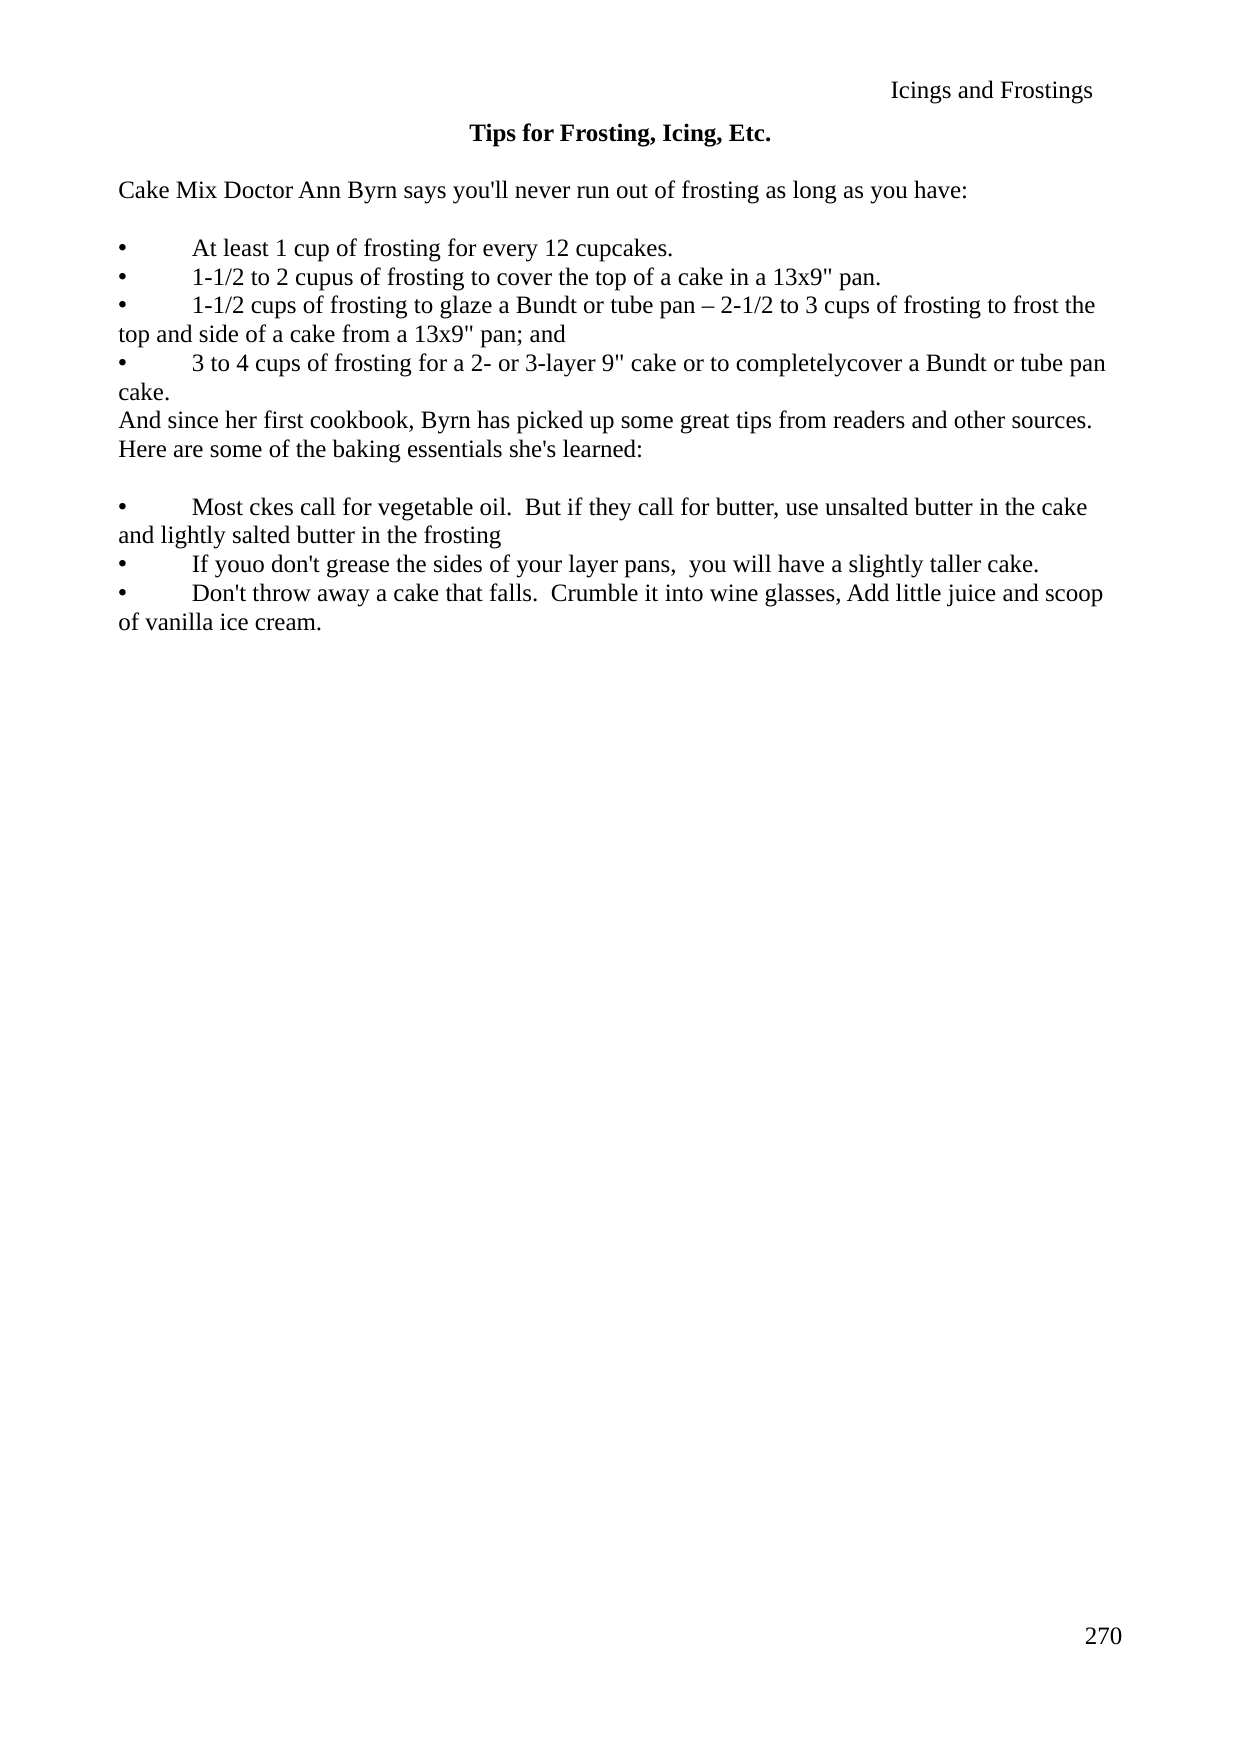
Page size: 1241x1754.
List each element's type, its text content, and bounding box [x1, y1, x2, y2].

text Tips for Frosting, Icing, Etc. [118, 118, 1122, 147]
text Cake Mix Doctor Ann Byrn says you'll never run out of frosting as long as you have: [118, 176, 1122, 204]
list If youo don't grease the sides of your layer pans, you will have a slightly taller cake. [118, 549, 1122, 578]
list At least 1 cup of frosting for every 12 cupcakes. [118, 233, 1122, 262]
list 3 to 4 cups of frosting for a 2- or 3-layer 9" cake or to completelycover a Bundt or tube pan cake. [118, 348, 1122, 406]
list 1-1/2 to 2 cupus of frosting to cover the top of a cake in a 13x9" pan. [118, 262, 1122, 291]
list Don't throw away a cake that falls. Crumble it into wine glasses, Add little juice and scoop of vanilla ice cream. [118, 578, 1122, 636]
list 1-1/2 cups of frosting to glaze a Bundt or tube pan – 2-1/2 to 3 cups of frosting to frost the top and side of a cake from a 13x9" pan; and [118, 291, 1122, 348]
text And since her first cookbook, Byrn has picked up some great tips from readers and other sources. Here are some of the baking essentials she's learned: [118, 406, 1122, 463]
list Most ckes call for vegetable oil. But if they call for butter, use unsalted butter in the cake and lightly salted butter in the frosting [118, 492, 1122, 549]
